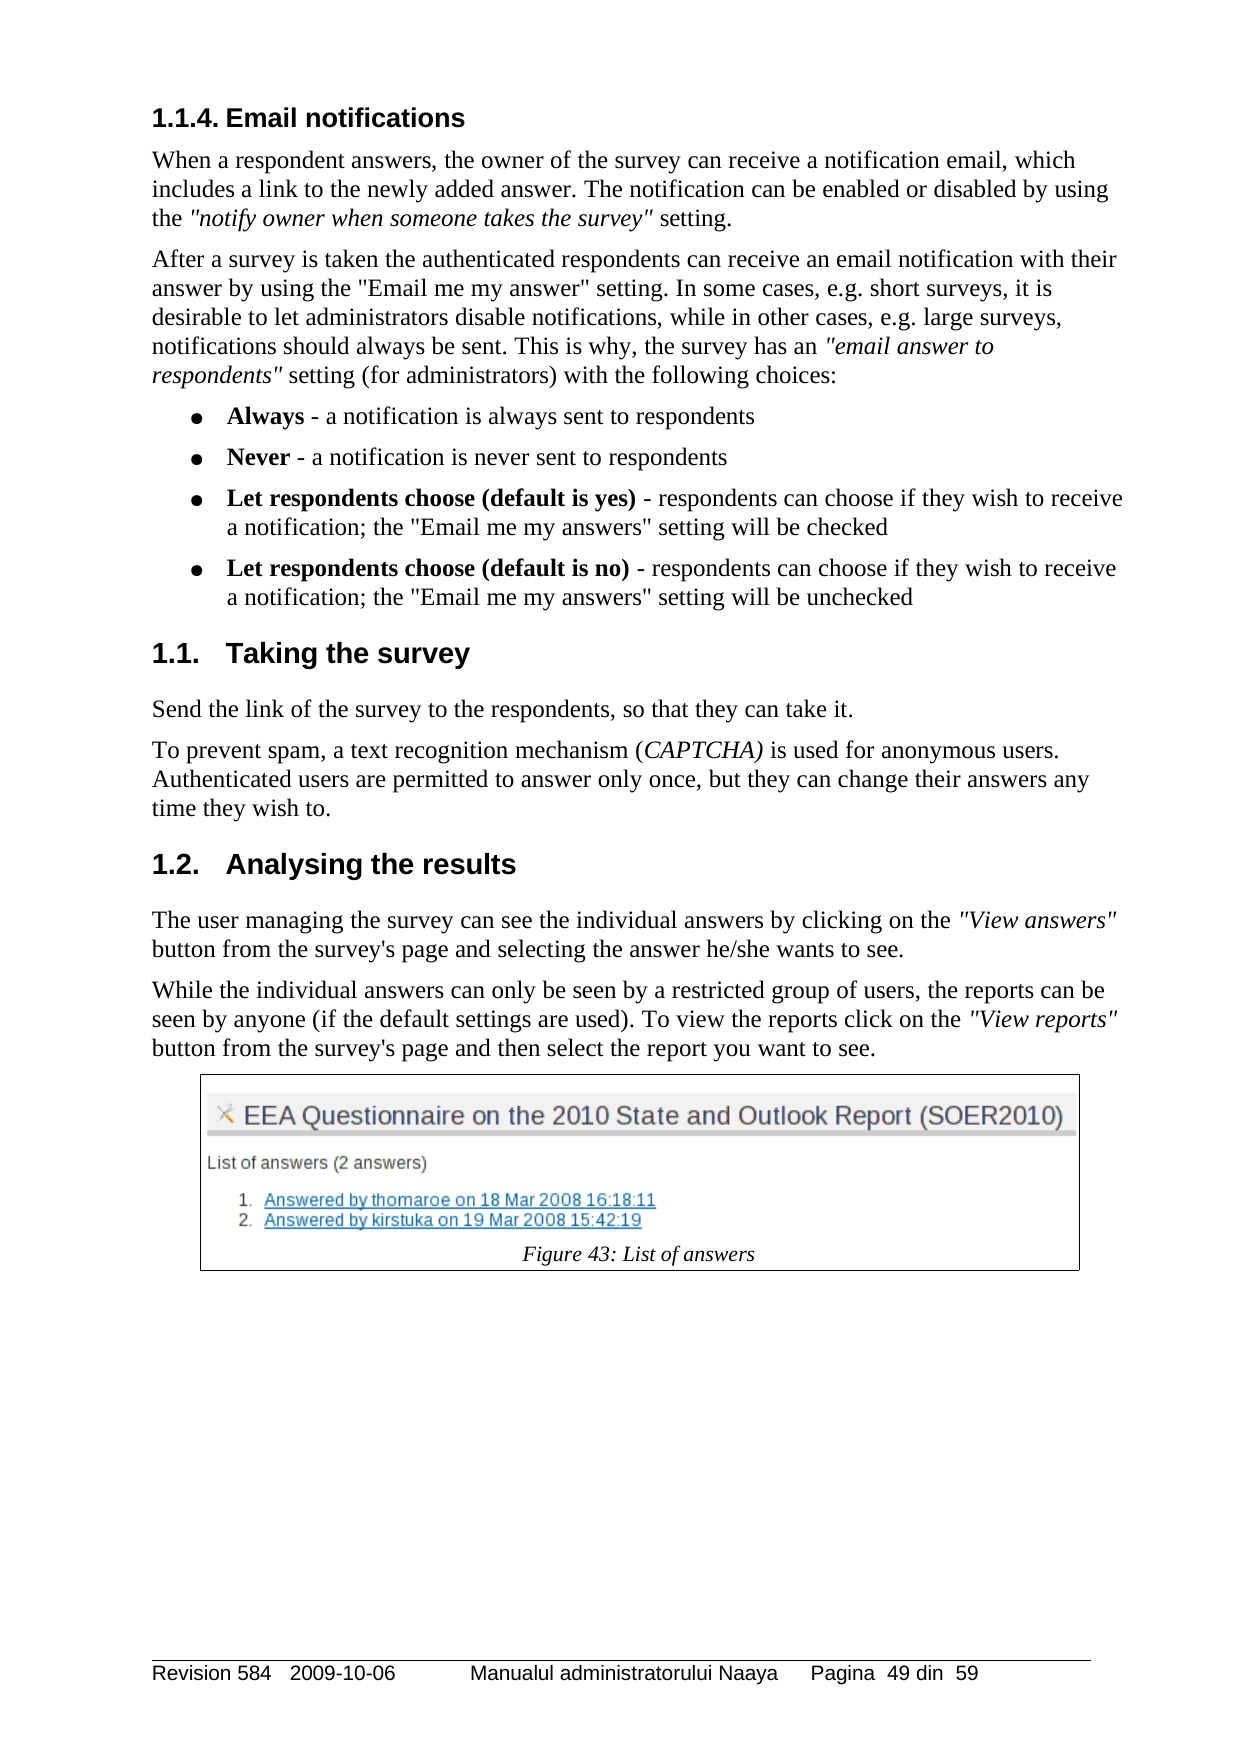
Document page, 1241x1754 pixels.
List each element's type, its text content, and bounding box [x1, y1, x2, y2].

list Let respondents choose (default is yes) - respondents can choose if they wish to receive a notification; the "Email me my answers" setting will be checked [189, 483, 1128, 541]
text When a respondent answers, the owner of the survey can receive a notification email, which includes a link to the newly added answer. The notification can be enabled or disabled by using the "notify owner when someone takes the survey" setting. [152, 145, 1128, 232]
subtitle Email notifications [152, 102, 1128, 133]
text After a survey is taken the authenticated respondents can receive an email notification with their answer by using the "Email me my answer" setting. In some cases, e.g. short surveys, it is desirable to let administrators disable notifications, while in other cases, e.g. large surveys, notifications should always be sent. This is why, the survey has an "email answer to respondents" setting (for administrators) with the following choices: [152, 244, 1128, 389]
list Never - a notification is never sent to respondents [189, 442, 1128, 471]
text Send the link of the survey to the respondents, so that they can take it. [152, 694, 1128, 723]
text Figure 43: List of answers [203, 1242, 1076, 1267]
subtitle Taking the survey [152, 636, 1128, 669]
picture [203, 1089, 1077, 1242]
text The user managing the survey can see the individual answers by clicking on the "View answers" button from the survey's page and selecting the answer he/she wants to see. [152, 905, 1128, 963]
list Always - a notification is always sent to respondents [189, 401, 1128, 430]
subtitle Analysing the results [152, 847, 1128, 880]
list Let respondents choose (default is no) - respondents can choose if they wish to receive a notification; the "Email me my answers" setting will be unchecked [189, 553, 1128, 611]
text To prevent spam, a text recognition mechanism (CAPTCHA) is used for anonymous users. Authenticated users are permitted to answer only once, but they can change their answers any time they wish to. [152, 735, 1128, 822]
text While the individual answers can only be seen by a restricted group of users, the reports can be seen by anyone (if the default settings are used). To view the reports click on the "View reports" button from the survey's page and then select the report you want to see. [152, 975, 1128, 1062]
